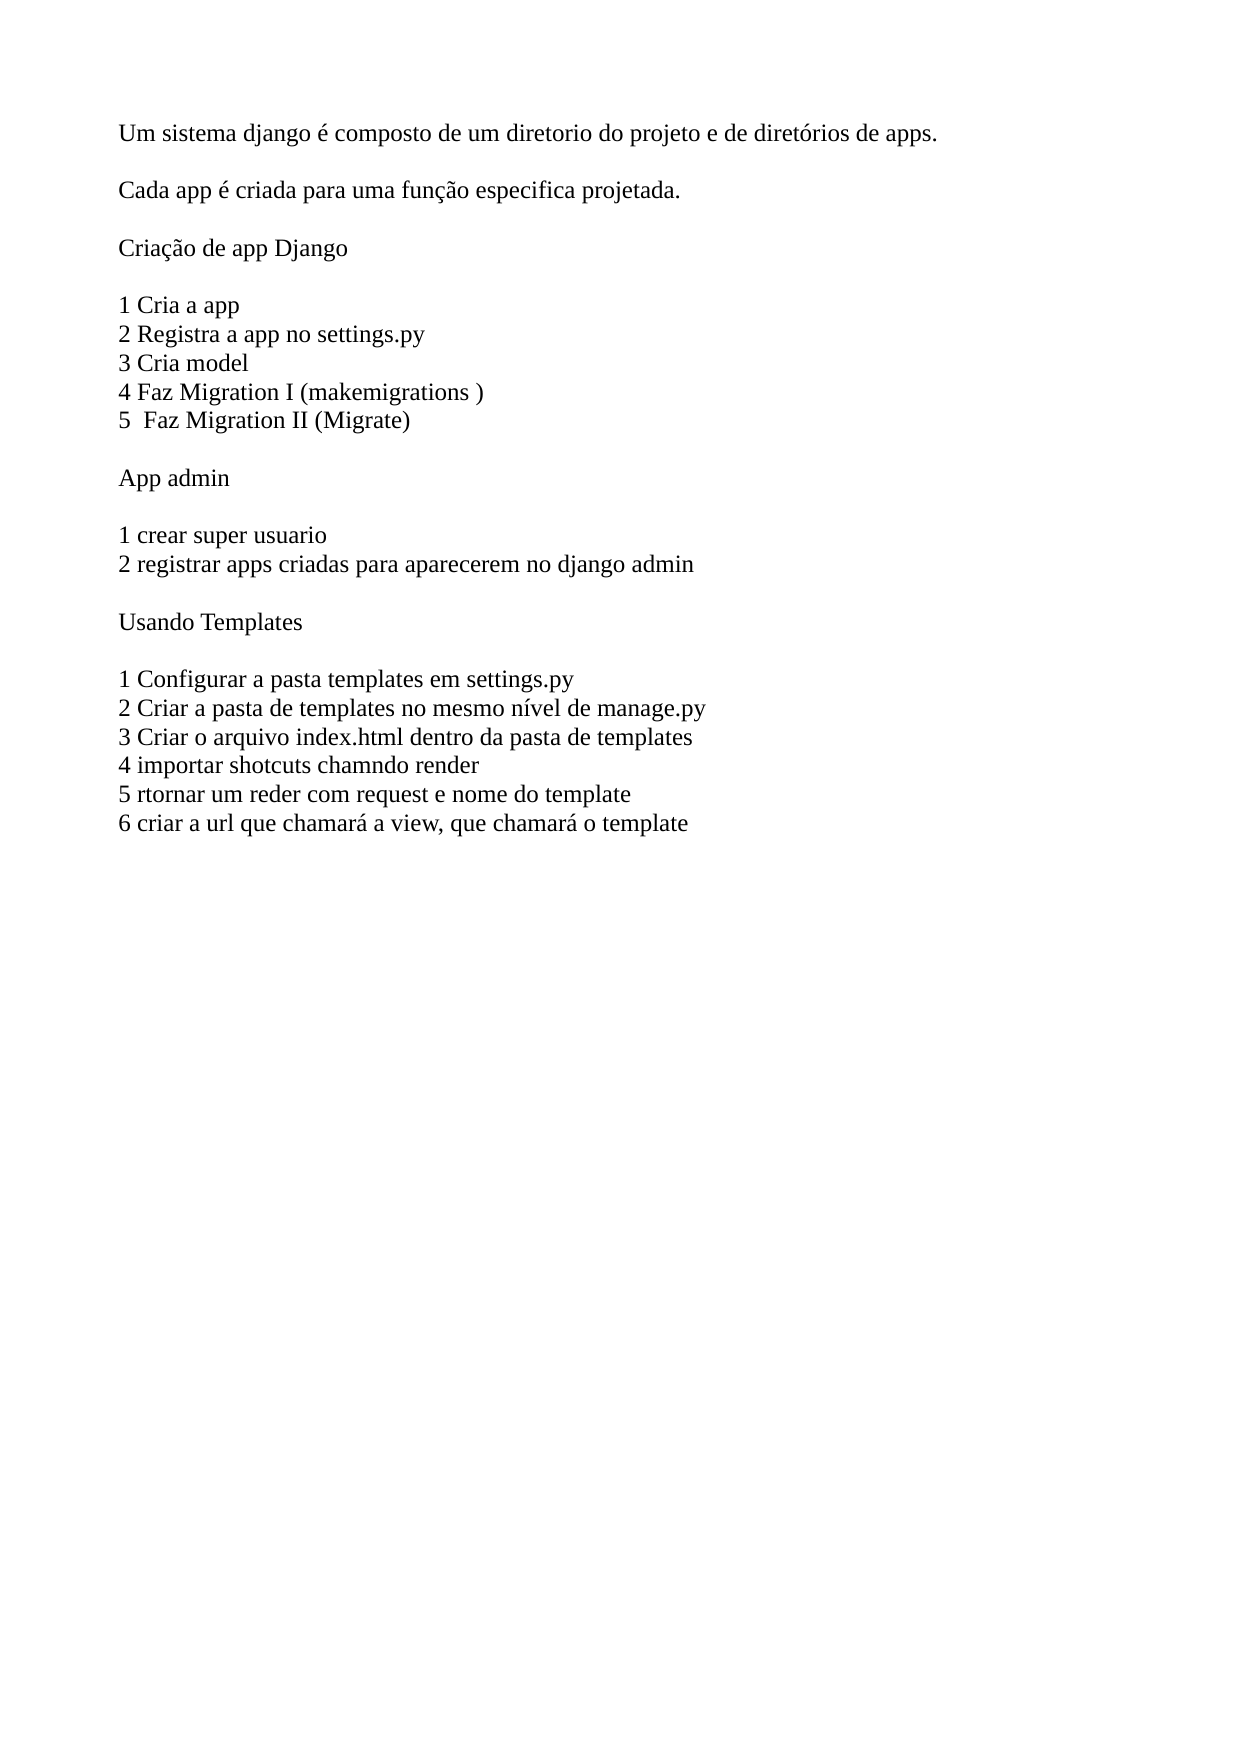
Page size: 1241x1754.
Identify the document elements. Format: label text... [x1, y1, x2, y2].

text 6 criar a url que chamará a view, que chamará o template [118, 808, 1122, 837]
text 5 Faz Migration II (Migrate) [118, 406, 1122, 434]
text Usando Templates [118, 607, 1122, 636]
text 2 Criar a pasta de templates no mesmo nível de manage.py [118, 693, 1122, 722]
text 2 registrar apps criadas para aparecerem no django admin [118, 549, 1122, 578]
text 1 crear super usuario [118, 521, 1122, 549]
text 2 Registra a app no settings.py [118, 319, 1122, 348]
text 3 Criar o arquivo index.html dentro da pasta de templates [118, 722, 1122, 751]
text Cada app é criada para uma função especifica projetada. [118, 176, 1122, 204]
text 4 Faz Migration I (makemigrations ) [118, 377, 1122, 406]
text 3 Cria model [118, 348, 1122, 377]
text Um sistema django é composto de um diretorio do projeto e de diretórios de apps. [118, 118, 1122, 147]
text 5 rtornar um reder com request e nome do template [118, 779, 1122, 808]
text Criação de app Django [118, 233, 1122, 262]
text App admin [118, 463, 1122, 492]
text 1 Configurar a pasta templates em settings.py [118, 664, 1122, 693]
text 4 importar shotcuts chamndo render [118, 751, 1122, 779]
text 1 Cria a app [118, 291, 1122, 319]
